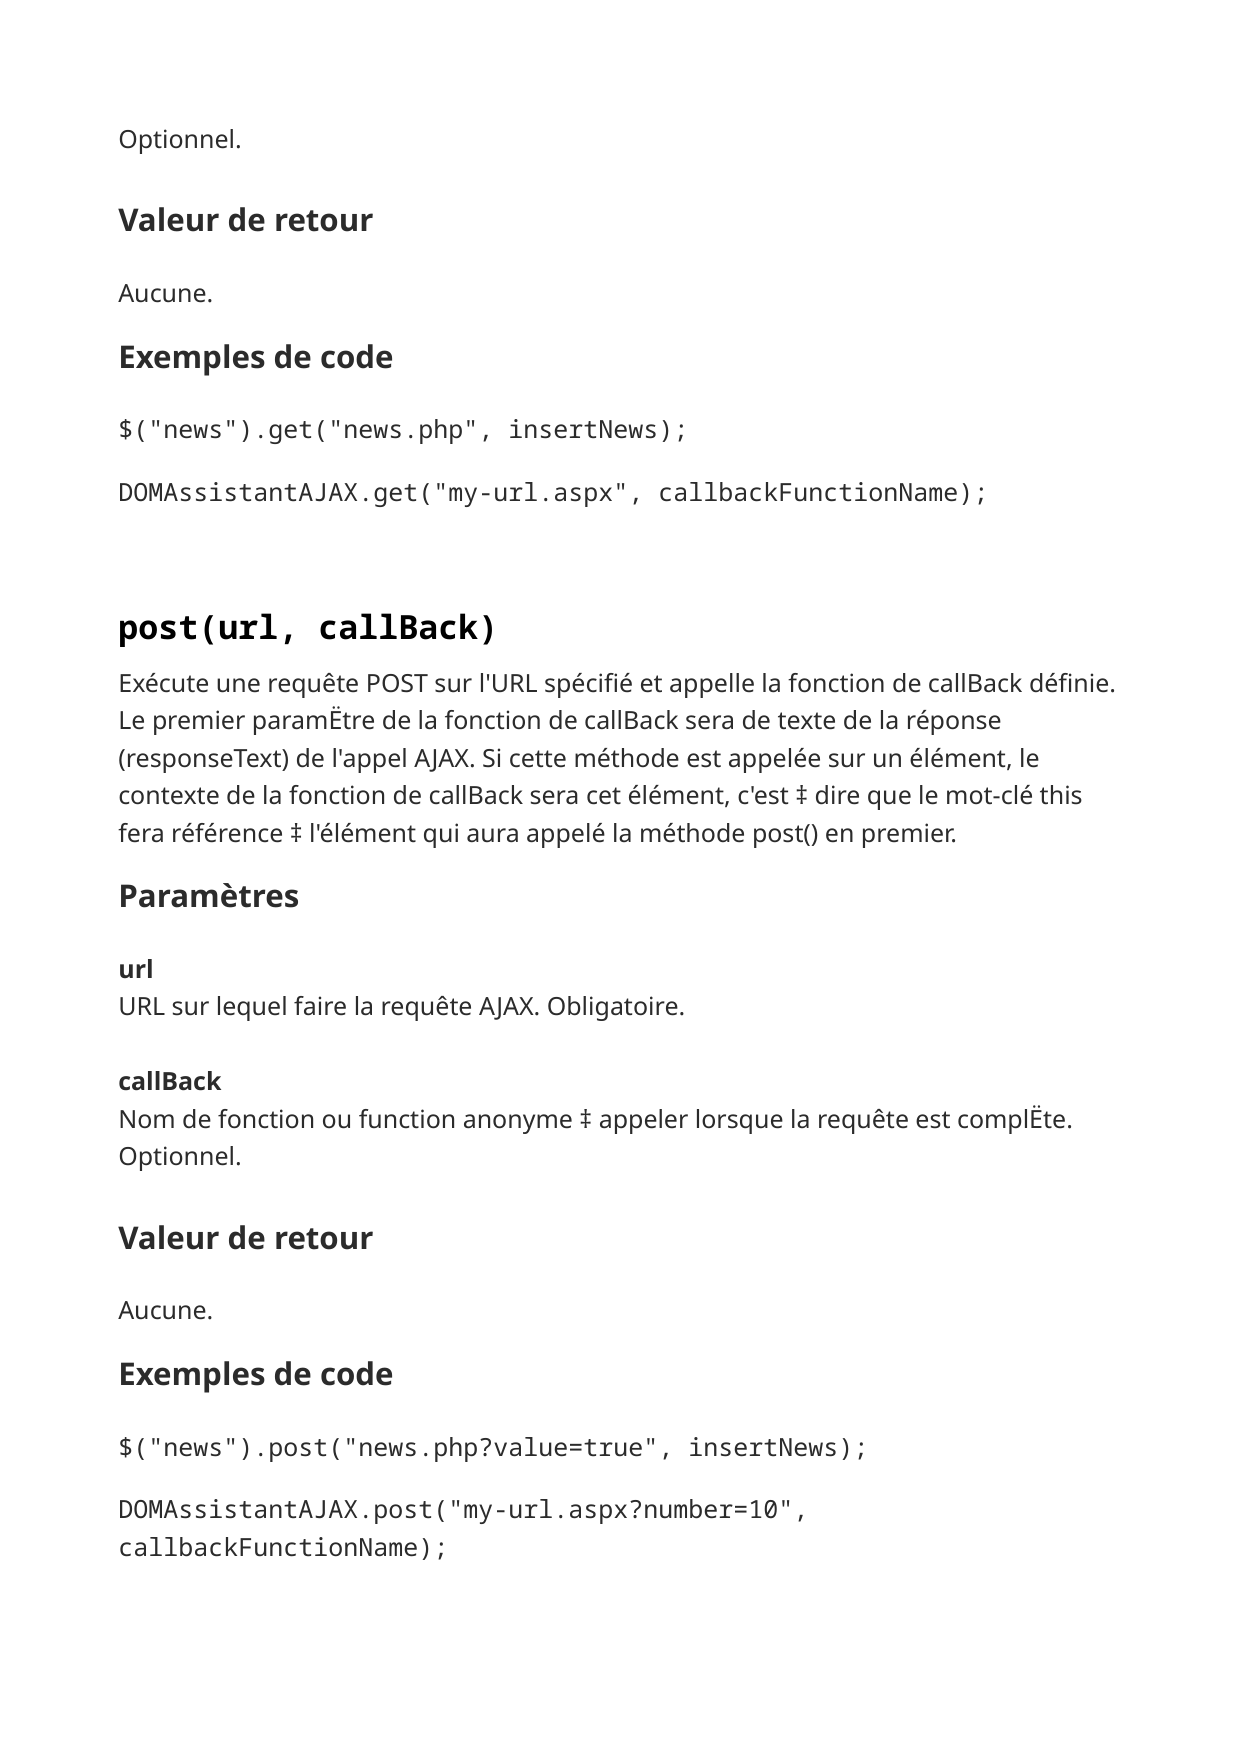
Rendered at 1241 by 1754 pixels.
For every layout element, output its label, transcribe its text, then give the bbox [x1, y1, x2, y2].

subtitle post(url, callBack) [118, 558, 1122, 649]
text Aucune. [118, 272, 1122, 309]
text Valeur de retour [118, 156, 1122, 241]
text URL sur lequel faire la requête AJAX. Obligatoire. [118, 986, 1122, 1023]
text DOMAssistantAJAX.post("my-url.aspx?number=10", callbackFunctionName); [118, 1488, 1122, 1563]
text $("news").post("news.php?value=true", insertNews); [118, 1426, 1122, 1463]
text Nom de fonction ou function anonyme ‡ appeler lorsque la requête est complËte. Optionnel. [118, 1098, 1122, 1173]
text Paramètres [118, 874, 1122, 917]
text callBack [118, 1023, 1122, 1098]
text Exemples de code [118, 1352, 1122, 1395]
text Valeur de retour [118, 1173, 1122, 1258]
text url [118, 948, 1122, 986]
text Exemples de code [118, 334, 1122, 377]
text Exécute une requête POST sur l'URL spécifié et appelle la fonction de callBack définie. Le premier paramËtre de la fonction de callBack sera de texte de la réponse (responseText) de l'appel AJAX. Si cette méthode est appelée sur un élément, le contexte de la fonction de callBack sera cet élément, c'est ‡ dire que le mot-clé this fera référence ‡ l'élément qui aura appelé la méthode post() en premier. [118, 662, 1122, 849]
text $("news").get("news.php", insertNews); [118, 408, 1122, 446]
text DOMAssistantAJAX.get("my-url.aspx", callbackFunctionName); [118, 471, 1122, 508]
text Optionnel. [118, 118, 1122, 156]
text Aucune. [118, 1289, 1122, 1327]
